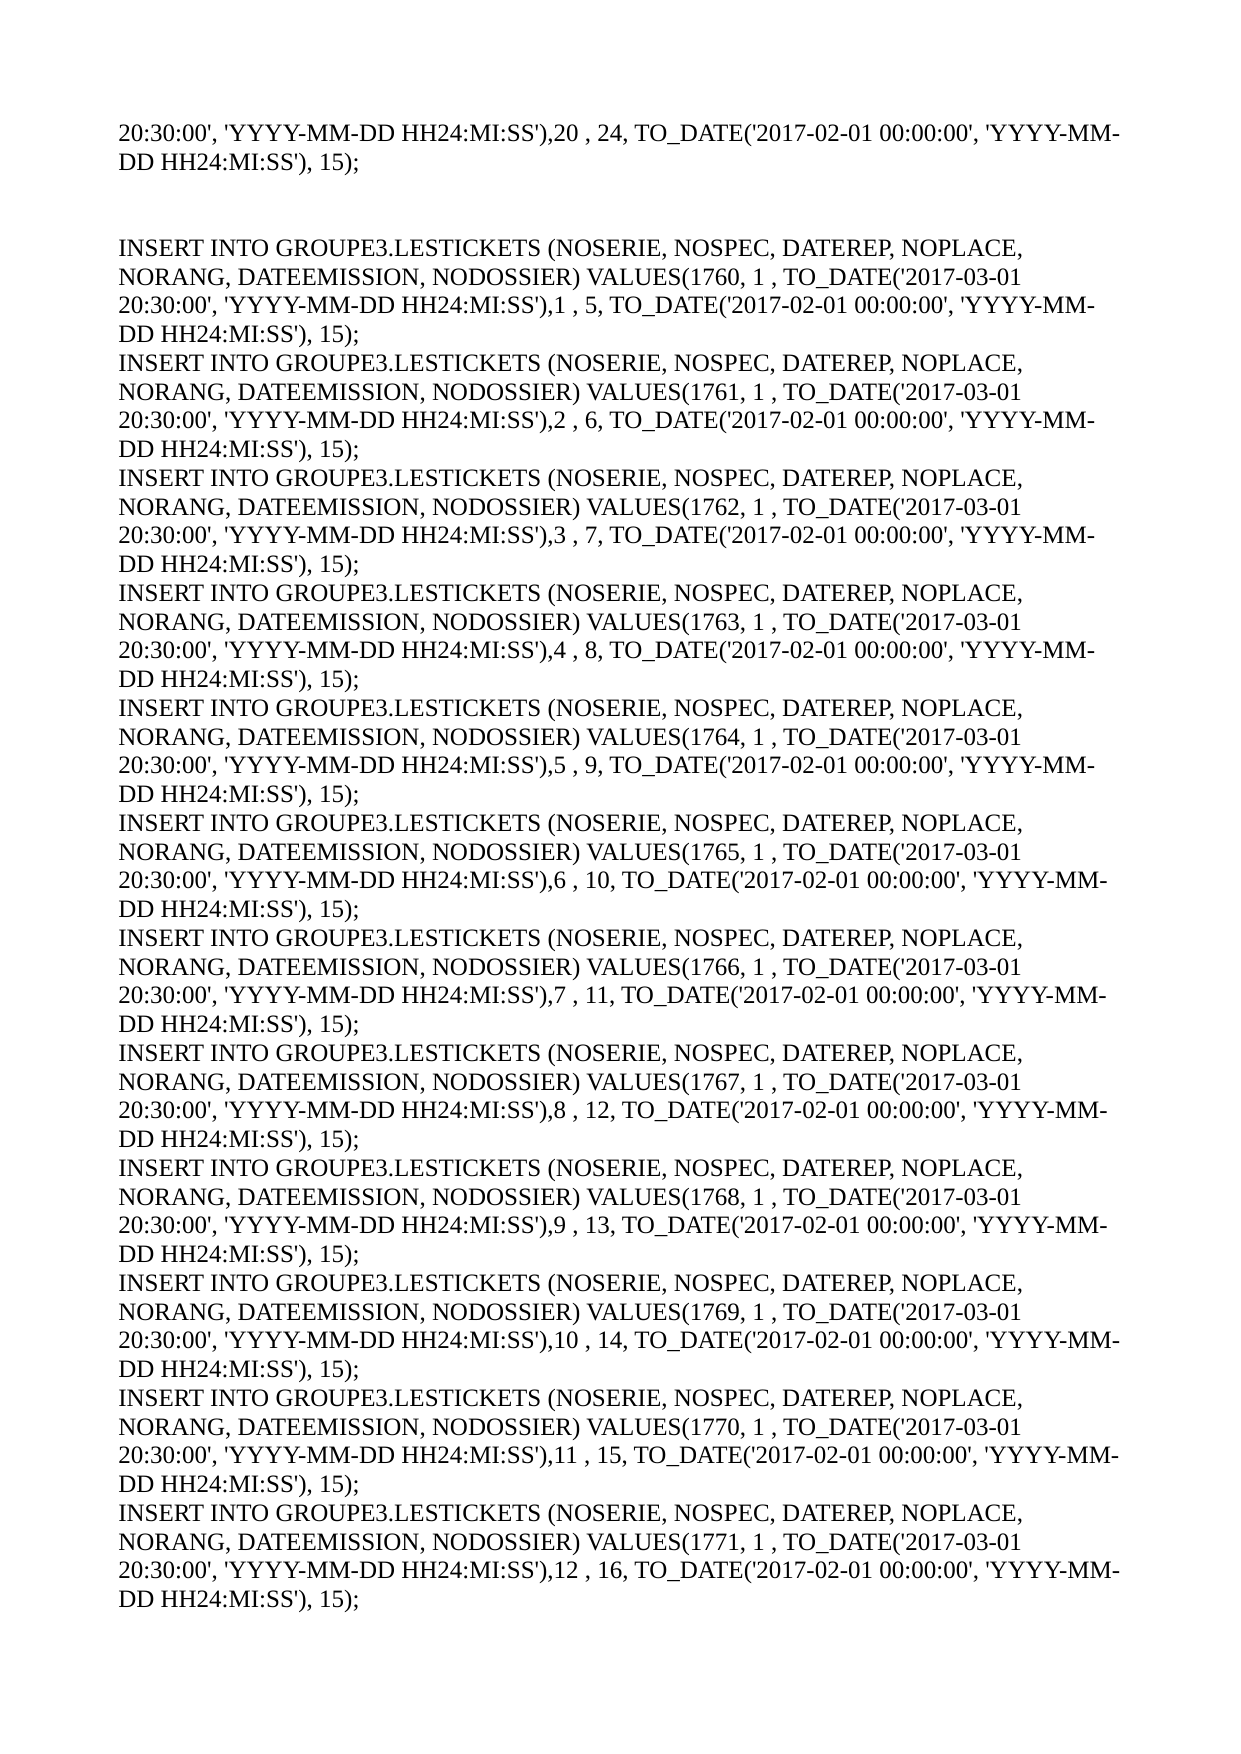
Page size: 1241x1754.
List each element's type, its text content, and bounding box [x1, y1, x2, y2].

text INSERT INTO GROUPE3.LESTICKETS (NOSERIE, NOSPEC, DATEREP, NOPLACE, NORANG, DATEEMISSION, NODOSSIER) VALUES(1769, 1 , TO_DATE('2017-03-01 20:30:00', 'YYYY-MM-DD HH24:MI:SS'),10 , 14, TO_DATE('2017-02-01 00:00:00', 'YYYY-MM-DD HH24:MI:SS'), 15); [118, 1268, 1122, 1383]
text INSERT INTO GROUPE3.LESTICKETS (NOSERIE, NOSPEC, DATEREP, NOPLACE, NORANG, DATEEMISSION, NODOSSIER) VALUES(1765, 1 , TO_DATE('2017-03-01 20:30:00', 'YYYY-MM-DD HH24:MI:SS'),6 , 10, TO_DATE('2017-02-01 00:00:00', 'YYYY-MM-DD HH24:MI:SS'), 15); [118, 808, 1122, 923]
text INSERT INTO GROUPE3.LESTICKETS (NOSERIE, NOSPEC, DATEREP, NOPLACE, NORANG, DATEEMISSION, NODOSSIER) VALUES(1767, 1 , TO_DATE('2017-03-01 20:30:00', 'YYYY-MM-DD HH24:MI:SS'),8 , 12, TO_DATE('2017-02-01 00:00:00', 'YYYY-MM-DD HH24:MI:SS'), 15); [118, 1038, 1122, 1153]
text INSERT INTO GROUPE3.LESTICKETS (NOSERIE, NOSPEC, DATEREP, NOPLACE, NORANG, DATEEMISSION, NODOSSIER) VALUES(1762, 1 , TO_DATE('2017-03-01 20:30:00', 'YYYY-MM-DD HH24:MI:SS'),3 , 7, TO_DATE('2017-02-01 00:00:00', 'YYYY-MM-DD HH24:MI:SS'), 15); [118, 463, 1122, 578]
text INSERT INTO GROUPE3.LESTICKETS (NOSERIE, NOSPEC, DATEREP, NOPLACE, NORANG, DATEEMISSION, NODOSSIER) VALUES(1760, 1 , TO_DATE('2017-03-01 20:30:00', 'YYYY-MM-DD HH24:MI:SS'),1 , 5, TO_DATE('2017-02-01 00:00:00', 'YYYY-MM-DD HH24:MI:SS'), 15); [118, 233, 1122, 348]
text INSERT INTO GROUPE3.LESTICKETS (NOSERIE, NOSPEC, DATEREP, NOPLACE, NORANG, DATEEMISSION, NODOSSIER) VALUES(1764, 1 , TO_DATE('2017-03-01 20:30:00', 'YYYY-MM-DD HH24:MI:SS'),5 , 9, TO_DATE('2017-02-01 00:00:00', 'YYYY-MM-DD HH24:MI:SS'), 15); [118, 693, 1122, 808]
text INSERT INTO GROUPE3.LESTICKETS (NOSERIE, NOSPEC, DATEREP, NOPLACE, NORANG, DATEEMISSION, NODOSSIER) VALUES(1770, 1 , TO_DATE('2017-03-01 20:30:00', 'YYYY-MM-DD HH24:MI:SS'),11 , 15, TO_DATE('2017-02-01 00:00:00', 'YYYY-MM-DD HH24:MI:SS'), 15); [118, 1383, 1122, 1498]
text INSERT INTO GROUPE3.LESTICKETS (NOSERIE, NOSPEC, DATEREP, NOPLACE, NORANG, DATEEMISSION, NODOSSIER) VALUES(1771, 1 , TO_DATE('2017-03-01 20:30:00', 'YYYY-MM-DD HH24:MI:SS'),12 , 16, TO_DATE('2017-02-01 00:00:00', 'YYYY-MM-DD HH24:MI:SS'), 15); [118, 1498, 1122, 1613]
text INSERT INTO GROUPE3.LESTICKETS (NOSERIE, NOSPEC, DATEREP, NOPLACE, NORANG, DATEEMISSION, NODOSSIER) VALUES(1763, 1 , TO_DATE('2017-03-01 20:30:00', 'YYYY-MM-DD HH24:MI:SS'),4 , 8, TO_DATE('2017-02-01 00:00:00', 'YYYY-MM-DD HH24:MI:SS'), 15); [118, 578, 1122, 693]
text INSERT INTO GROUPE3.LESTICKETS (NOSERIE, NOSPEC, DATEREP, NOPLACE, NORANG, DATEEMISSION, NODOSSIER) VALUES(1768, 1 , TO_DATE('2017-03-01 20:30:00', 'YYYY-MM-DD HH24:MI:SS'),9 , 13, TO_DATE('2017-02-01 00:00:00', 'YYYY-MM-DD HH24:MI:SS'), 15); [118, 1153, 1122, 1268]
text INSERT INTO GROUPE3.LESTICKETS (NOSERIE, NOSPEC, DATEREP, NOPLACE, NORANG, DATEEMISSION, NODOSSIER) VALUES(1761, 1 , TO_DATE('2017-03-01 20:30:00', 'YYYY-MM-DD HH24:MI:SS'),2 , 6, TO_DATE('2017-02-01 00:00:00', 'YYYY-MM-DD HH24:MI:SS'), 15); [118, 348, 1122, 463]
text 20:30:00', 'YYYY-MM-DD HH24:MI:SS'),20 , 24, TO_DATE('2017-02-01 00:00:00', 'YYYY-MM-DD HH24:MI:SS'), 15); [118, 118, 1122, 176]
text INSERT INTO GROUPE3.LESTICKETS (NOSERIE, NOSPEC, DATEREP, NOPLACE, NORANG, DATEEMISSION, NODOSSIER) VALUES(1766, 1 , TO_DATE('2017-03-01 20:30:00', 'YYYY-MM-DD HH24:MI:SS'),7 , 11, TO_DATE('2017-02-01 00:00:00', 'YYYY-MM-DD HH24:MI:SS'), 15); [118, 923, 1122, 1038]
